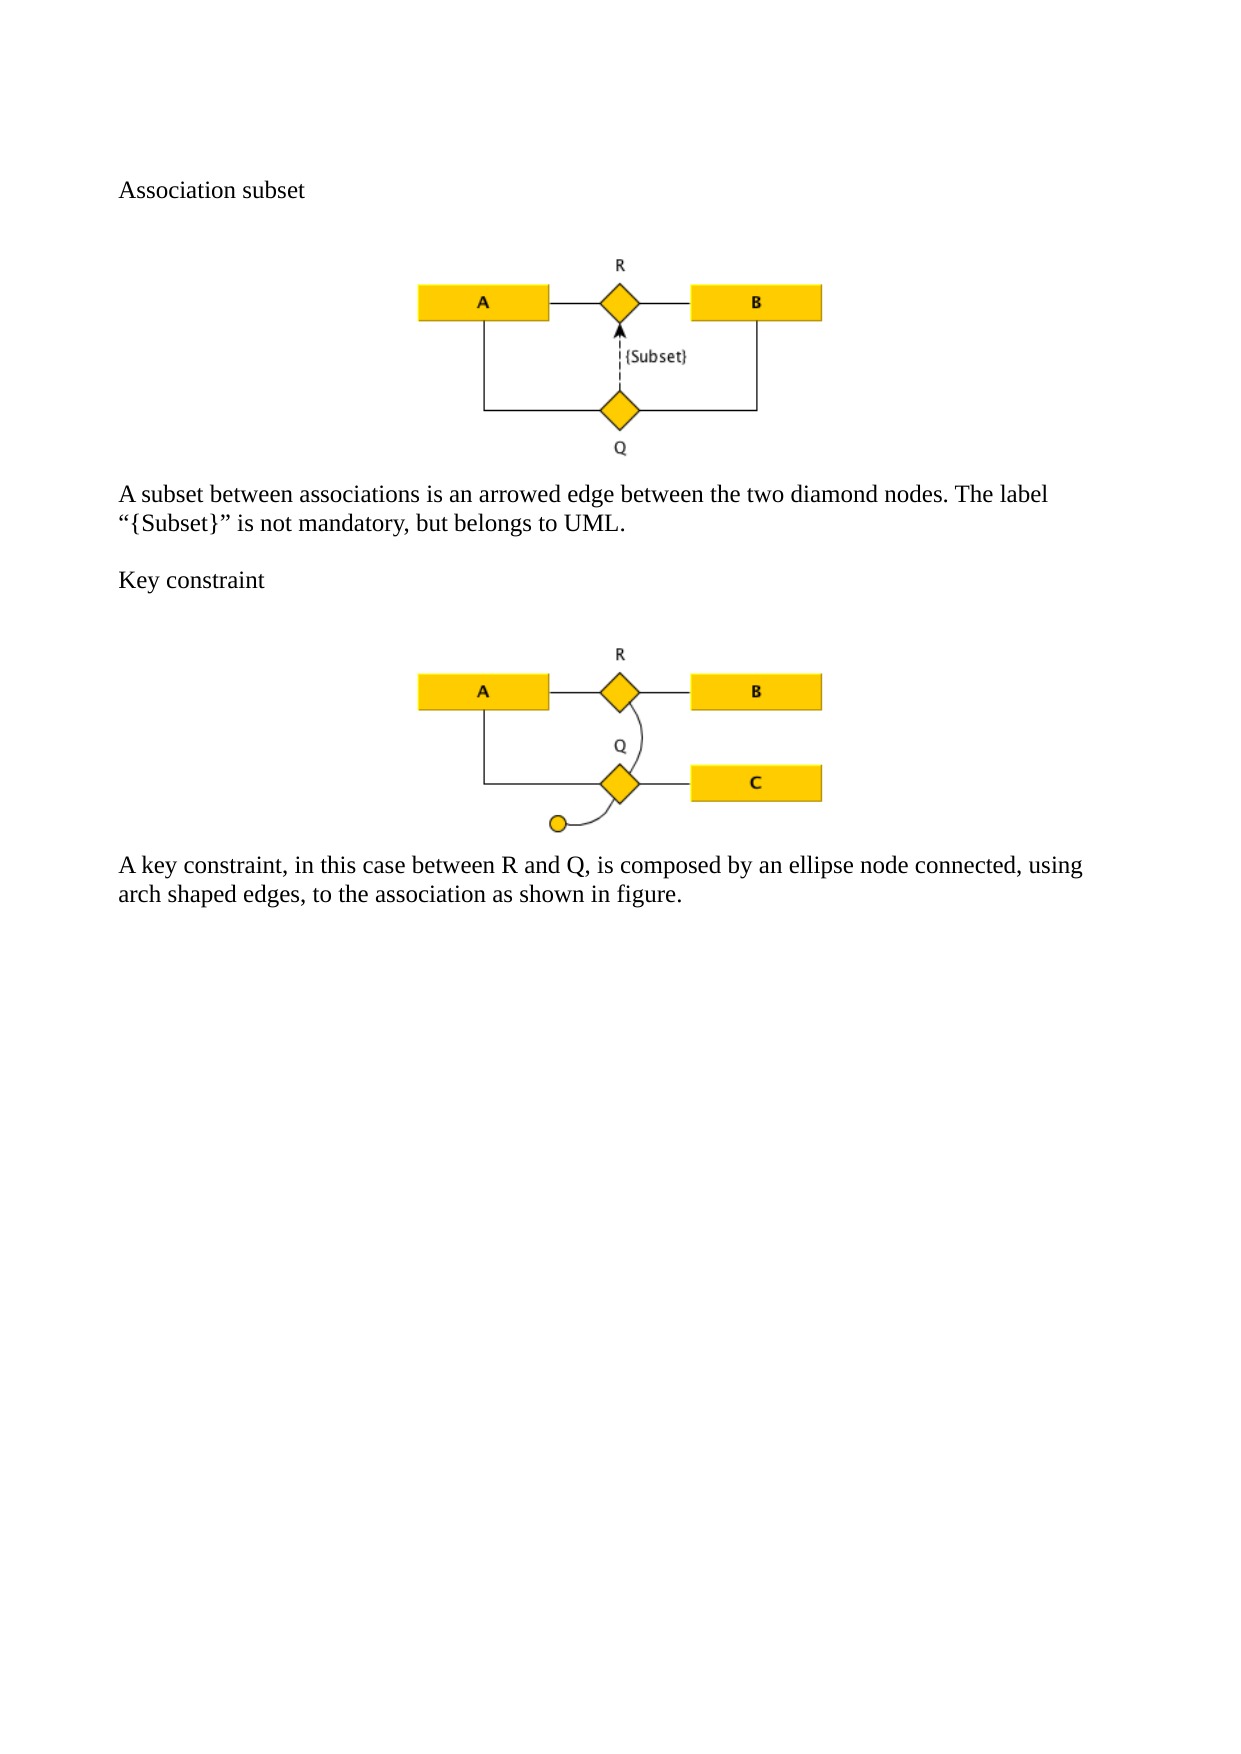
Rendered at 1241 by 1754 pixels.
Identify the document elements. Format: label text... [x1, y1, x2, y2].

text Key constraint [118, 565, 1122, 594]
picture [398, 233, 842, 480]
text A subset between associations is an arrowed edge between the two diamond nodes. The label “{Subset}” is not mandatory, but belongs to UML. [118, 233, 1122, 537]
picture [398, 622, 842, 851]
text A key constraint, in this case between R and Q, is composed by an ellipse node connected, using arch shaped edges, to the association as shown in figure. [118, 623, 1122, 908]
text Association subset [118, 176, 1122, 204]
